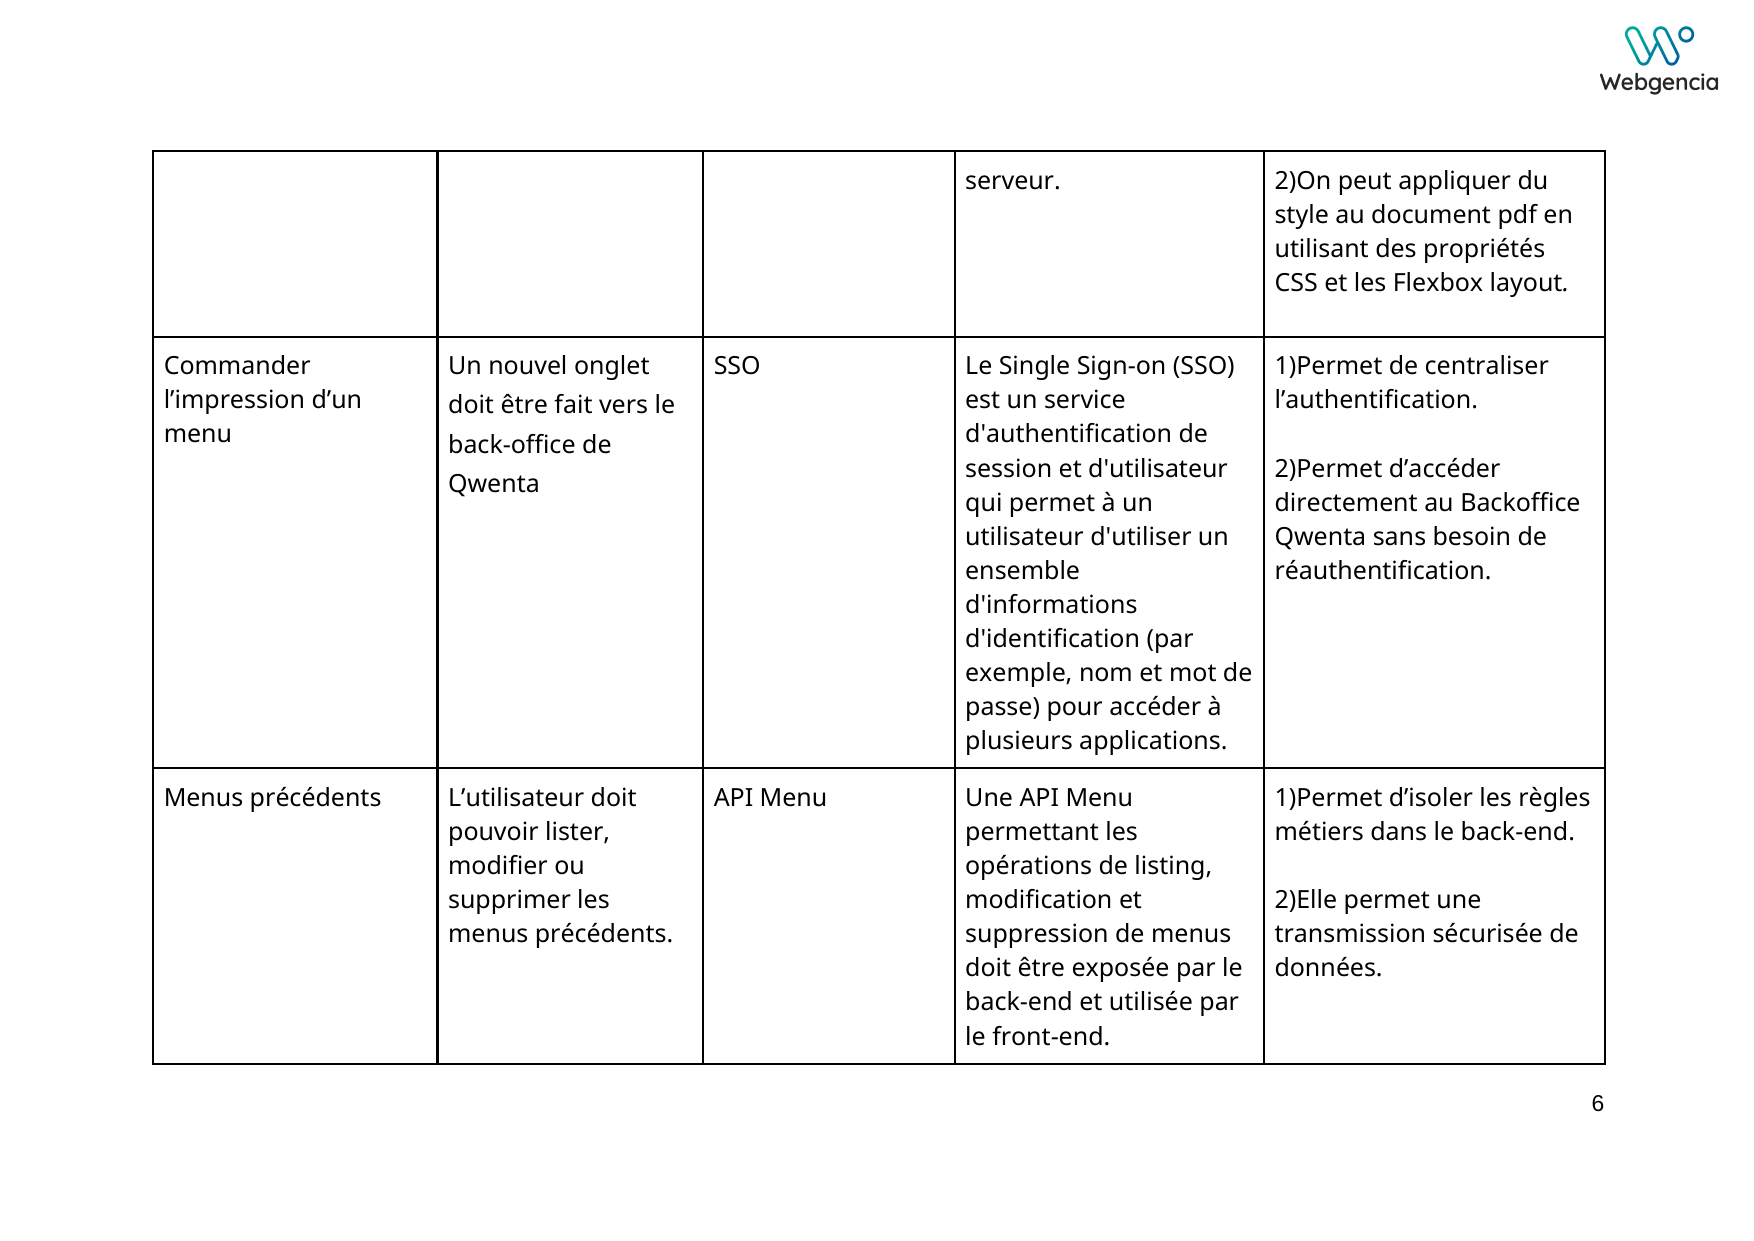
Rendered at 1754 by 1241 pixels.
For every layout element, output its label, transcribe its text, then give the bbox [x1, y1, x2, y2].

table_cell Menus précédents [154, 769, 436, 1063]
table_cell Une API Menu permettant les opérations de listing, modification et suppression de menus doit être exposée par le back-end et utilisée par le front-end. [956, 769, 1263, 1063]
table_cell [154, 152, 436, 336]
table_cell Un nouvel onglet doit être fait vers le back-office de Qwenta [439, 338, 702, 767]
table_cell L’utilisateur doit pouvoir lister, modifier ou supprimer les menus précédents. [439, 769, 702, 1063]
table_cell [704, 152, 954, 336]
table_cell 1)Permet d’isoler les règles métiers dans le back-end. 2)Elle permet une transmission sécurisée de données. [1265, 769, 1604, 1063]
table_cell Le Single Sign-on (SSO) est un service d'authentification de session et d'utilisateur qui permet à un utilisateur d'utiliser un ensemble d'informations d'identification (par exemple, nom et mot de passe) pour accéder à plusieurs applications. [956, 338, 1263, 767]
table_cell serveur. [956, 152, 1263, 336]
table_cell API Menu [704, 769, 954, 1063]
table_cell [439, 152, 702, 336]
table_cell 1)Permet de centraliser l’authentification. 2)Permet d’accéder directement au Backoffice Qwenta sans besoin de réauthentification. [1265, 338, 1604, 767]
table_cell 2)On peut appliquer du style au document pdf en utilisant des propriétés CSS et les Flexbox layout. [1265, 152, 1604, 336]
table_cell SSO [704, 338, 954, 767]
table_cell Commander l’impression d’un menu [154, 338, 436, 767]
